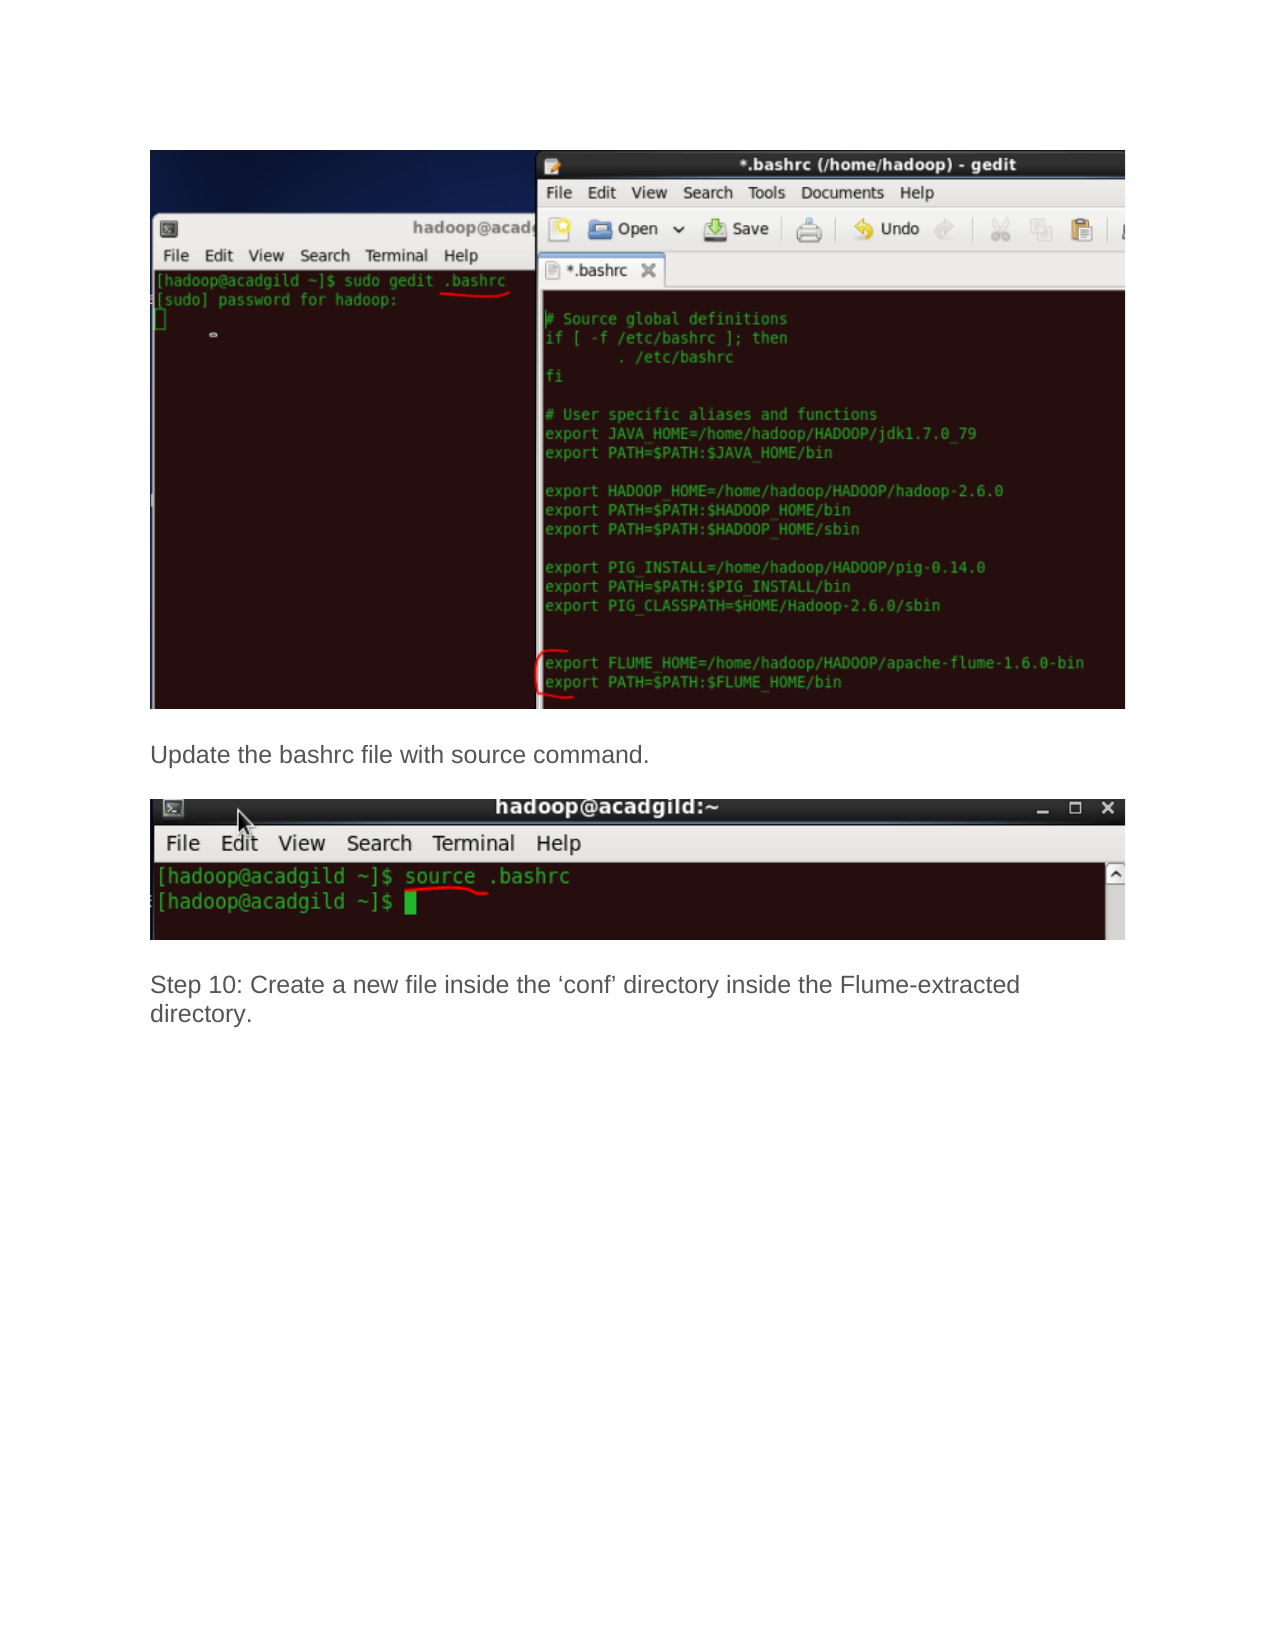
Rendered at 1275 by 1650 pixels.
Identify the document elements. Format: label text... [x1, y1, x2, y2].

text Update the bashrc file with source command. [150, 739, 1125, 768]
picture [150, 150, 1125, 709]
text Step 10: Create a new file inside the ‘conf’ directory inside the Flume-extracted directory. [150, 970, 1125, 1028]
picture [150, 799, 1125, 940]
